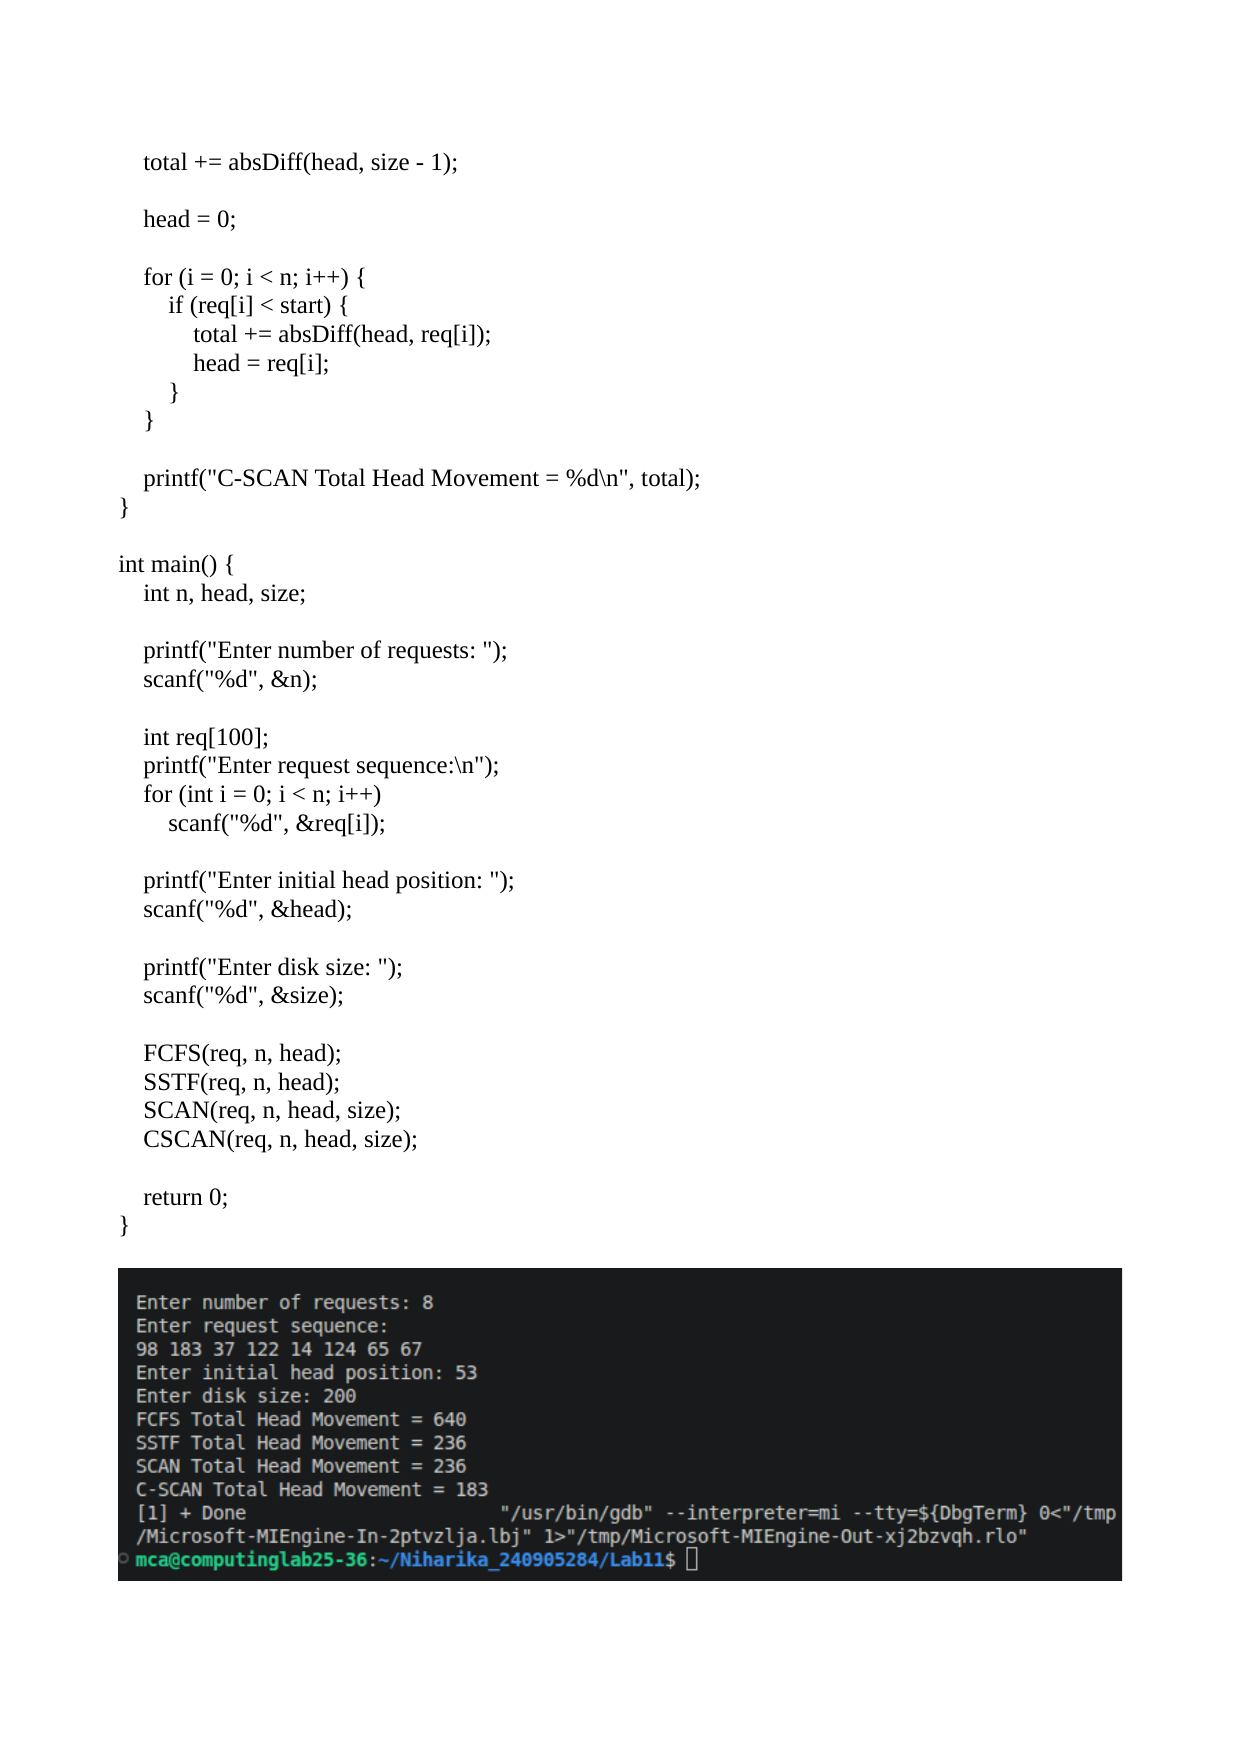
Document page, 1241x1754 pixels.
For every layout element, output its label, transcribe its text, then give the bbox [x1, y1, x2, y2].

text for (int i = 0; i < n; i++) [118, 779, 1122, 808]
text } [118, 1211, 1122, 1239]
text printf("Enter disk size: "); [118, 952, 1122, 981]
text int main() { [118, 549, 1122, 578]
text SCAN(req, n, head, size); [118, 1096, 1122, 1124]
text scanf("%d", &size); [118, 981, 1122, 1009]
picture [118, 1268, 1123, 1581]
text printf("Enter request sequence:\n"); [118, 751, 1122, 779]
text FCFS(req, n, head); [118, 1038, 1122, 1067]
text int n, head, size; [118, 578, 1122, 607]
text scanf("%d", &req[i]); [118, 808, 1122, 837]
text printf("Enter initial head position: "); [118, 866, 1122, 894]
text } [118, 377, 1122, 406]
text return 0; [118, 1182, 1122, 1211]
text SSTF(req, n, head); [118, 1067, 1122, 1096]
text scanf("%d", &n); [118, 664, 1122, 693]
text total += absDiff(head, size - 1); [118, 147, 1122, 176]
text for (i = 0; i < n; i++) { [118, 262, 1122, 291]
text CSCAN(req, n, head, size); [118, 1124, 1122, 1153]
text } [118, 406, 1122, 434]
text printf("C-SCAN Total Head Movement = %d\n", total); [118, 463, 1122, 492]
text } [118, 492, 1122, 521]
text head = req[i]; [118, 348, 1122, 377]
text int req[100]; [118, 722, 1122, 751]
text printf("Enter number of requests: "); [118, 636, 1122, 664]
text if (req[i] < start) { [118, 291, 1122, 319]
text head = 0; [118, 204, 1122, 233]
text scanf("%d", &head); [118, 894, 1122, 923]
text total += absDiff(head, req[i]); [118, 319, 1122, 348]
